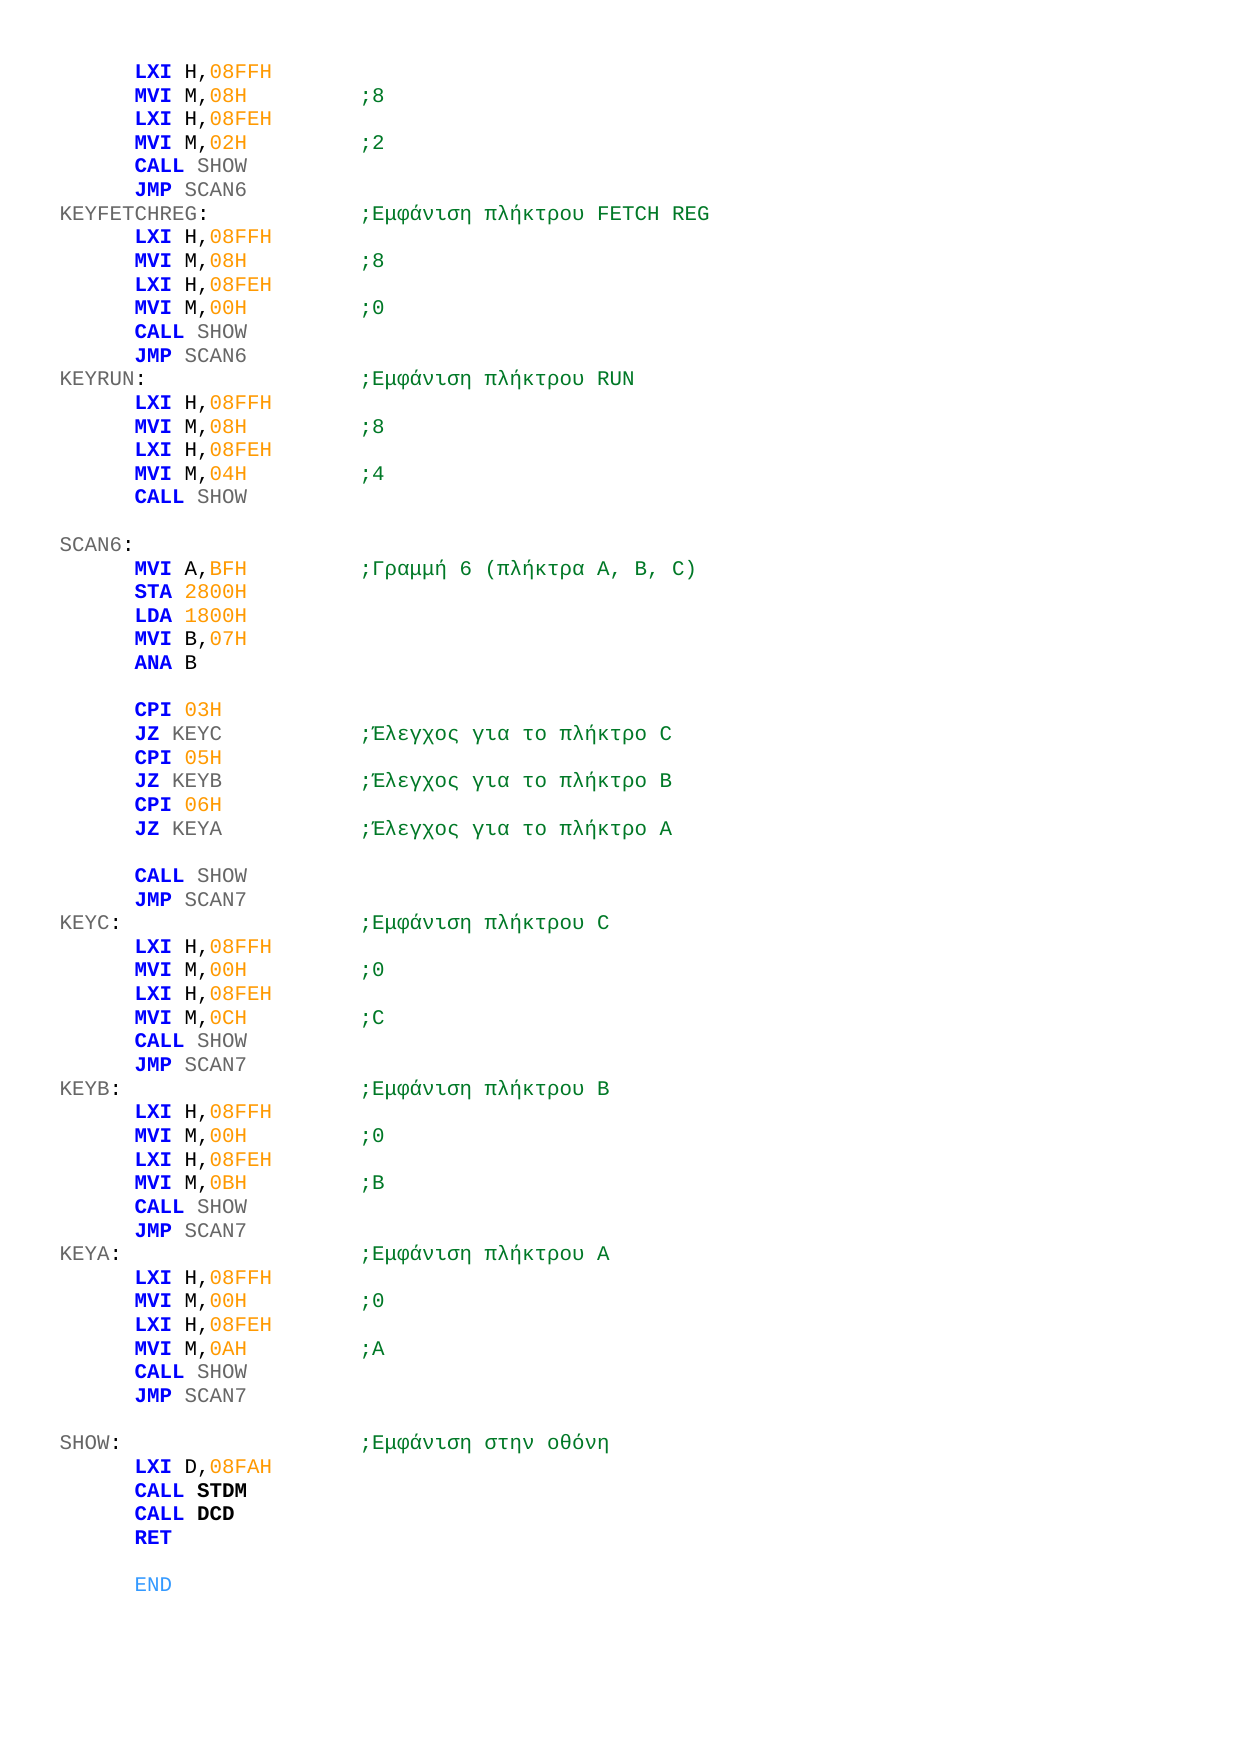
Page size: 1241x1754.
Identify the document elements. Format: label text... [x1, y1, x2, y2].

text SCAN6: [59, 534, 1181, 557]
text STA 2800H [59, 581, 1181, 605]
text KEYC: ;Εμφάνιση πλήκτρου C [59, 912, 1181, 936]
text MVI M,0CH ;C [59, 1007, 1181, 1030]
text JMP SCAN7 [59, 888, 1181, 912]
text LXI H,08FFH [59, 392, 1181, 416]
text MVI M,0AH ;A [59, 1338, 1181, 1361]
text CPI 03H [59, 699, 1181, 723]
text KEYRUN: ;Εμφάνιση πλήκτρου RUN [59, 368, 1181, 392]
text JMP SCAN7 [59, 1219, 1181, 1243]
text MVI B,07H [59, 628, 1181, 652]
text JMP SCAN6 [59, 179, 1181, 203]
text MVI M,00H ;0 [59, 1291, 1181, 1314]
text CALL DCD [59, 1503, 1181, 1527]
text JZ KEYB ;Έλεγχος για το πλήκτρο B [59, 770, 1181, 794]
text CALL STDM [59, 1480, 1181, 1503]
text LXI H,08FEH [59, 1149, 1181, 1172]
text CPI 05H [59, 747, 1181, 770]
text MVI M,08H ;8 [59, 250, 1181, 274]
text KEYFETCHREG: ;Εμφάνιση πλήκτρου FETCH REG [59, 203, 1181, 226]
text JMP SCAN6 [59, 345, 1181, 368]
text CALL SHOW [59, 487, 1181, 510]
text LXI D,08FAH [59, 1456, 1181, 1480]
text CALL SHOW [59, 1030, 1181, 1054]
text CALL SHOW [59, 865, 1181, 888]
text LXI H,08FEH [59, 108, 1181, 132]
text LDA 1800H [59, 605, 1181, 628]
text KEYA: ;Εμφάνιση πλήκτρου A [59, 1243, 1181, 1267]
text CALL SHOW [59, 1361, 1181, 1385]
text MVI M,00H ;0 [59, 297, 1181, 321]
text ANA B [59, 652, 1181, 676]
text MVI M,04H ;4 [59, 463, 1181, 487]
text MVI M,02H ;2 [59, 132, 1181, 156]
text LXI H,08FEH [59, 439, 1181, 463]
text MVI M,08H ;8 [59, 84, 1181, 108]
text MVI M,00H ;0 [59, 959, 1181, 983]
text RET [59, 1527, 1181, 1551]
text END [59, 1574, 1181, 1598]
text MVI A,BFH ;Γραμμή 6 (πλήκτρα A, B, C) [59, 557, 1181, 581]
text KEYB: ;Εμφάνιση πλήκτρου B [59, 1078, 1181, 1101]
text JMP SCAN7 [59, 1385, 1181, 1409]
text LXI H,08FFH [59, 1101, 1181, 1125]
text JZ KEYC ;Έλεγχος για το πλήκτρο C [59, 723, 1181, 747]
text MVI M,0BH ;B [59, 1172, 1181, 1196]
text LXI H,08FEH [59, 274, 1181, 297]
text LXI H,08FFH [59, 936, 1181, 959]
text CALL SHOW [59, 321, 1181, 345]
text LXI H,08FFH [59, 1267, 1181, 1291]
text MVI M,00H ;0 [59, 1125, 1181, 1149]
text CALL SHOW [59, 156, 1181, 179]
text LXI H,08FFH [59, 61, 1181, 84]
text JZ KEYA ;Έλεγχος για το πλήκτρο A [59, 818, 1181, 841]
text MVI M,08H ;8 [59, 416, 1181, 439]
text LXI H,08FFH [59, 226, 1181, 250]
text CALL SHOW [59, 1196, 1181, 1219]
text LXI H,08FEH [59, 1314, 1181, 1338]
text JMP SCAN7 [59, 1054, 1181, 1078]
text SHOW: ;Εμφάνιση στην οθόνη [59, 1432, 1181, 1456]
text LXI H,08FEH [59, 983, 1181, 1007]
text CPI 06H [59, 794, 1181, 818]
